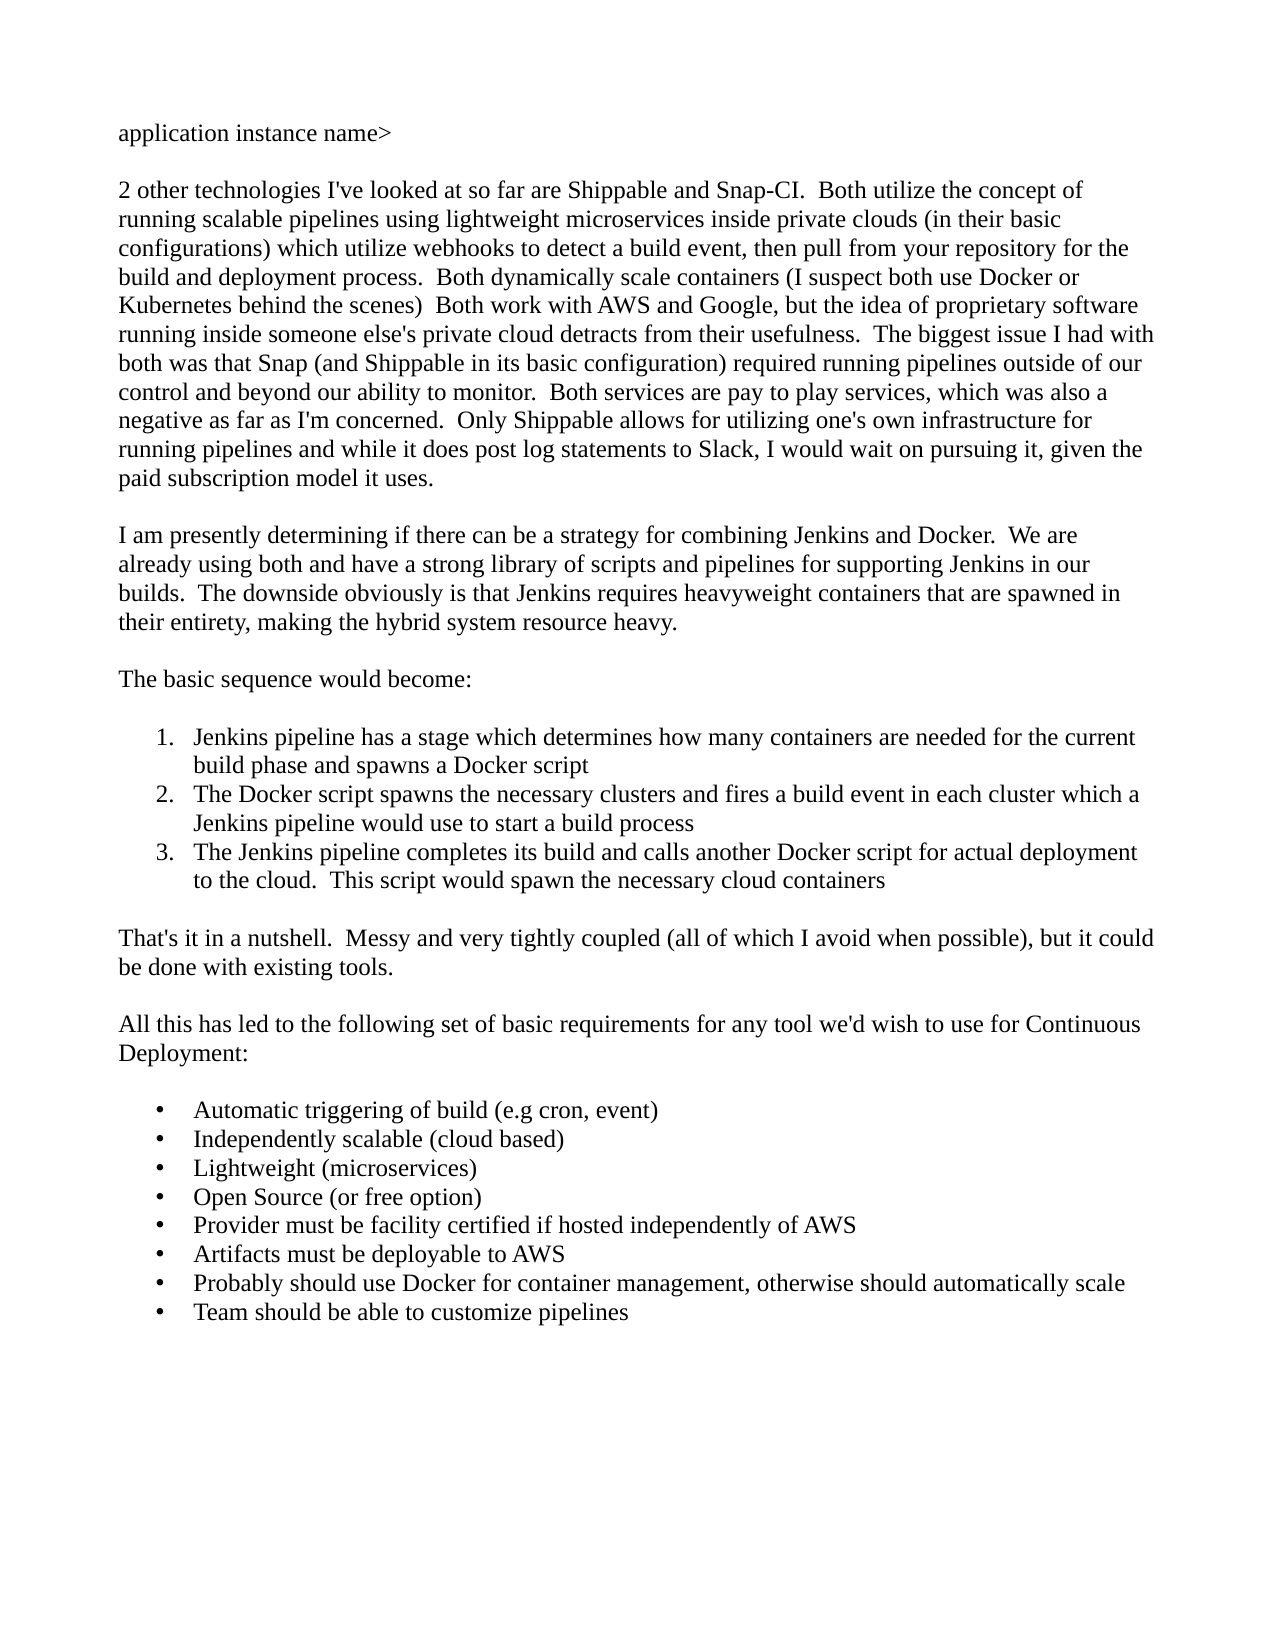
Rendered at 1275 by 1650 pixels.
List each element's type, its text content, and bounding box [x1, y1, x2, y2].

list The Docker script spawns the necessary clusters and fires a build event in each cluster which a Jenkins pipeline would use to start a build process [156, 779, 1157, 837]
list Independently scalable (cloud based) [156, 1124, 1157, 1153]
list Team should be able to customize pipelines [156, 1297, 1157, 1326]
text The basic sequence would become: [118, 664, 1157, 693]
list Provider must be facility certified if hosted independently of AWS [156, 1211, 1157, 1239]
text That's it in a nutshell. Messy and very tightly coupled (all of which I avoid when possible), but it could be done with existing tools. [118, 923, 1157, 981]
list Open Source (or free option) [156, 1182, 1157, 1211]
list Probably should use Docker for container management, otherwise should automatically scale [156, 1268, 1157, 1297]
list Jenkins pipeline has a stage which determines how many containers are needed for the current build phase and spawns a Docker script [156, 722, 1157, 779]
text 2 other technologies I've looked at so far are Shippable and Snap-CI. Both utilize the concept of running scalable pipelines using lightweight microservices inside private clouds (in their basic configurations) which utilize webhooks to detect a build event, then pull from your repository for the build and deployment process. Both dynamically scale containers (I suspect both use Docker or Kubernetes behind the scenes) Both work with AWS and Google, but the idea of proprietary software running inside someone else's private cloud detracts from their usefulness. The biggest issue I had with both was that Snap (and Shippable in its basic configuration) required running pipelines outside of our control and beyond our ability to monitor. Both services are pay to play services, which was also a negative as far as I'm concerned. Only Shippable allows for utilizing one's own infrastructure for running pipelines and while it does post log statements to Slack, I would wait on pursuing it, given the paid subscription model it uses. [118, 176, 1157, 492]
text All this has led to the following set of basic requirements for any tool we'd wish to use for Continuous Deployment: [118, 1009, 1157, 1067]
text I am presently determining if there can be a strategy for combining Jenkins and Docker. We are already using both and have a strong library of scripts and pipelines for supporting Jenkins in our builds. The downside obviously is that Jenkins requires heavyweight containers that are spawned in their entirety, making the hybrid system resource heavy. [118, 521, 1157, 636]
list Artifacts must be deployable to AWS [156, 1239, 1157, 1268]
list The Jenkins pipeline completes its build and calls another Docker script for actual deployment to the cloud. This script would spawn the necessary cloud containers [156, 837, 1157, 894]
list Automatic triggering of build (e.g cron, event) [156, 1096, 1157, 1124]
text application instance name> [118, 118, 1157, 147]
list Lightweight (microservices) [156, 1153, 1157, 1182]
